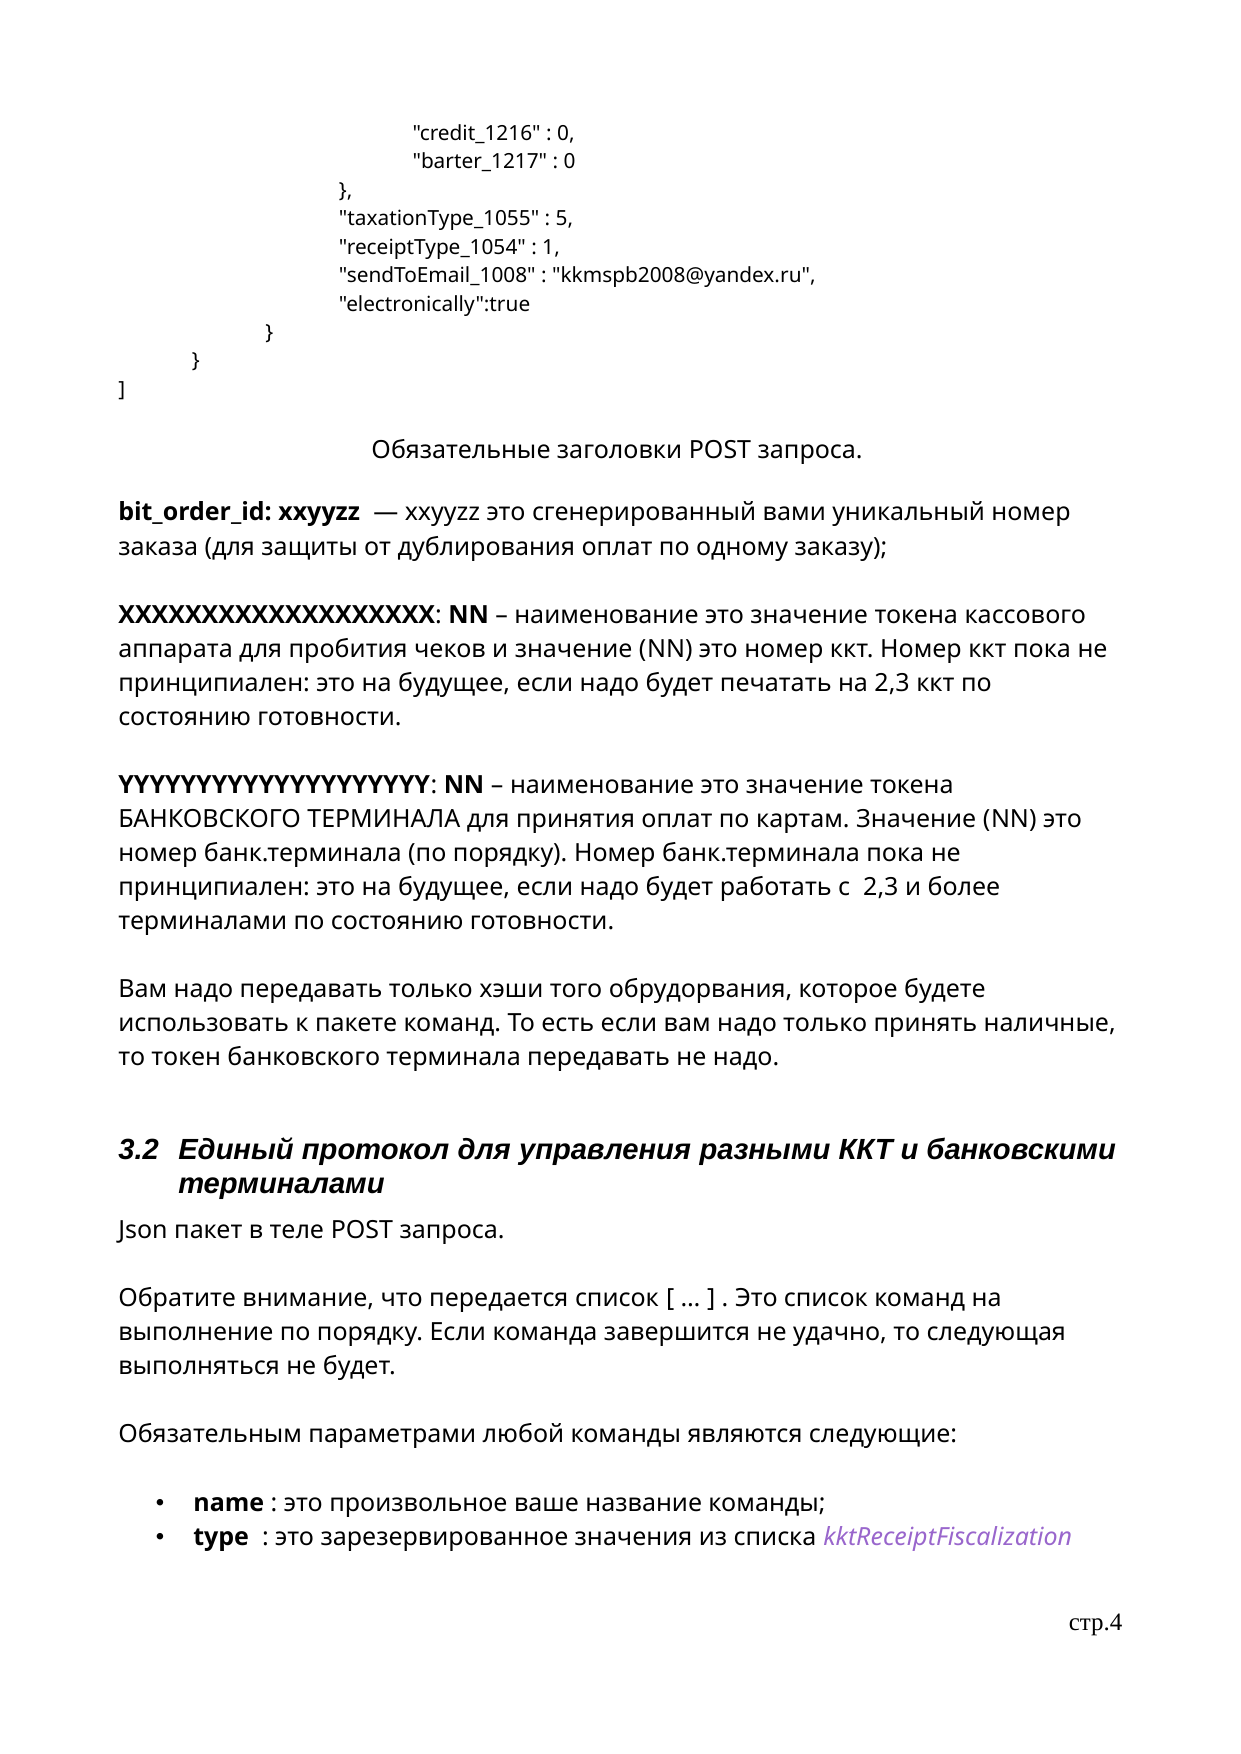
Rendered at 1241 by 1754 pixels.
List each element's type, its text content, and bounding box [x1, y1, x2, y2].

text Обратите внимание, что передается список [ … ] . Это список команд на выполнение по порядку. Если команда завершится не удачно, то следующая выполняться не будет. [118, 1280, 1122, 1382]
text "sendToEmail_1008" : "kkmspb2008@yandex.ru", [118, 260, 1122, 289]
text Вам надо передавать только хэши того обрудорвания, которое будете использовать к пакете команд. То есть если вам надо только принять наличные, то токен банковского терминала передавать не надо. [118, 971, 1122, 1073]
text ] [118, 374, 1122, 402]
text "barter_1217" : 0 [118, 147, 1122, 175]
text Обязательным параметрами любой команды являются следующие: [118, 1416, 1122, 1450]
text "receiptType_1054" : 1, [118, 232, 1122, 260]
text "electronically":true [118, 289, 1122, 317]
subtitle Единый протокол для управления разными ККТ и банковскими терминалами [118, 1132, 1122, 1199]
text YYYYYYYYYYYYYYYYYYYY: NN – наименование это значение токена БАНКОВСКОГО ТЕРМИНАЛА для принятия оплат по картам. Значение (NN) это номер банк.терминала (по порядку). Номер банк.терминала пока не принципиален: это на будущее, если надо будет работать с 2,3 и более терминалами по состоянию готовности. [118, 767, 1122, 937]
text XXXXXXXXXXXXXXXXXXX: NN – наименование это значение токена кассового аппарата для пробития чеков и значение (NN) это номер ккт. Номер ккт пока не принципиален: это на будущее, если надо будет печатать на 2,3 ккт по состоянию готовности. [118, 596, 1122, 732]
text bit_order_id: xxyyzz — xxyyzz это сгенерированный вами уникальный номер заказа (для защиты от дублирования оплат по одному заказу); [118, 494, 1122, 562]
list name : это произвольное ваше название команды; [156, 1484, 1122, 1518]
text "credit_1216" : 0, [118, 118, 1122, 147]
text } [118, 317, 1122, 346]
text }, [118, 175, 1122, 203]
text "taxationType_1055" : 5, [118, 203, 1122, 232]
text } [118, 346, 1122, 374]
text Json пакет в теле POST запроса. [118, 1212, 1122, 1246]
list type : это зарезервированное значения из списка kktReceiptFiscalization [156, 1518, 1122, 1552]
text Обязательные заголовки POST запроса. [118, 431, 1122, 465]
